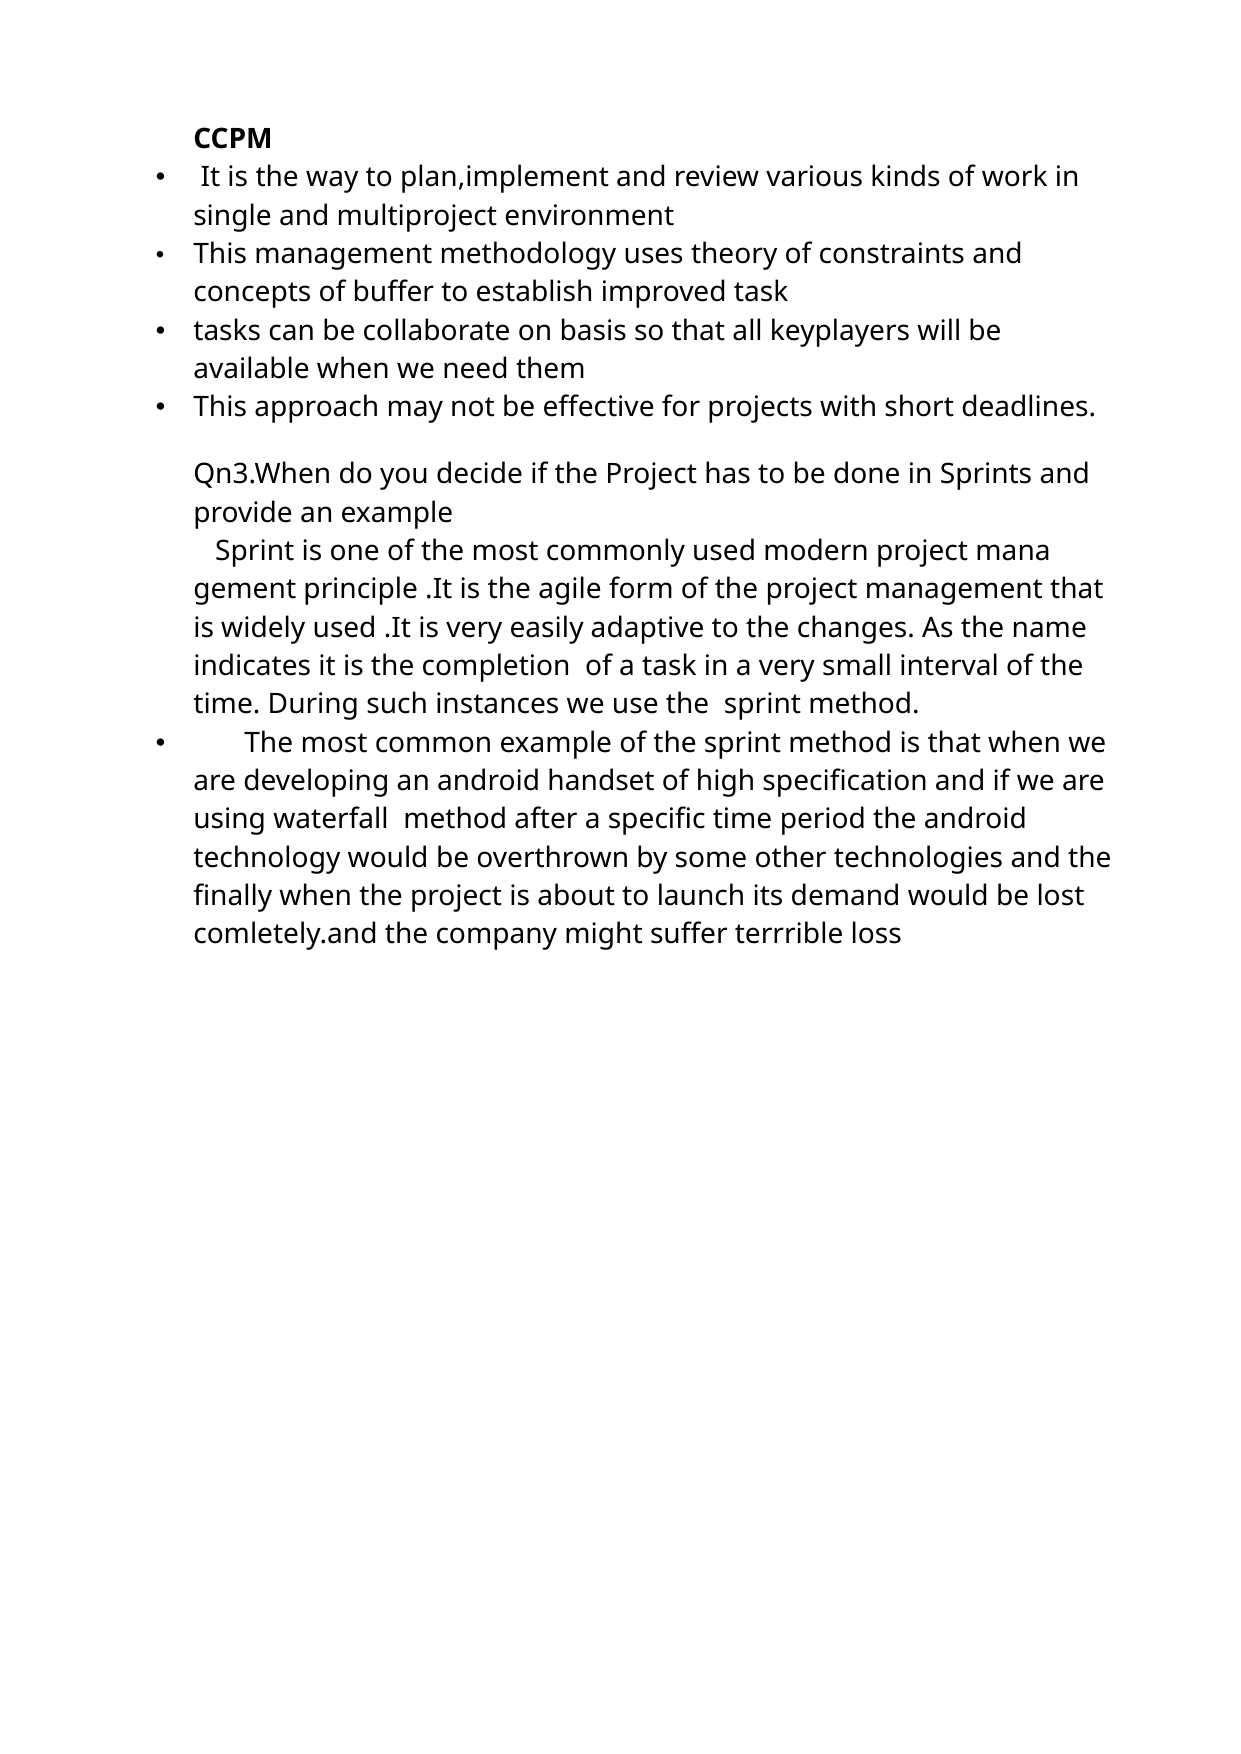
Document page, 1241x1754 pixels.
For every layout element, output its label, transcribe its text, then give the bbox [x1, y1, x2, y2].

list CCPM [156, 118, 1122, 156]
list This approach may not be effective for projects with short deadlines. [156, 386, 1122, 425]
list Sprint is one of the most commonly used modern project mana gement principle .It is the agile form of the project management that is widely used .It is very easily adaptive to the changes. As the name indicates it is the completion of a task in a very small interval of the time. During such instances we use the sprint method. [156, 530, 1122, 722]
list Qn3.When do you decide if the Project has to be done in Sprints and provide an example [156, 453, 1122, 530]
list It is the way to plan,implement and review various kinds of work in single and multiproject environment [156, 156, 1122, 233]
list The most common example of the sprint method is that when we are developing an android handset of high specification and if we are using waterfall method after a specific time period the android technology would be overthrown by some other technologies and the finally when the project is about to launch its demand would be lost comletely.and the company might suffer terrrible loss [156, 722, 1122, 952]
list This management methodology uses theory of constraints and concepts of buffer to establish improved task [156, 233, 1122, 310]
list tasks can be collaborate on basis so that all keyplayers will be available when we need them [156, 310, 1122, 386]
